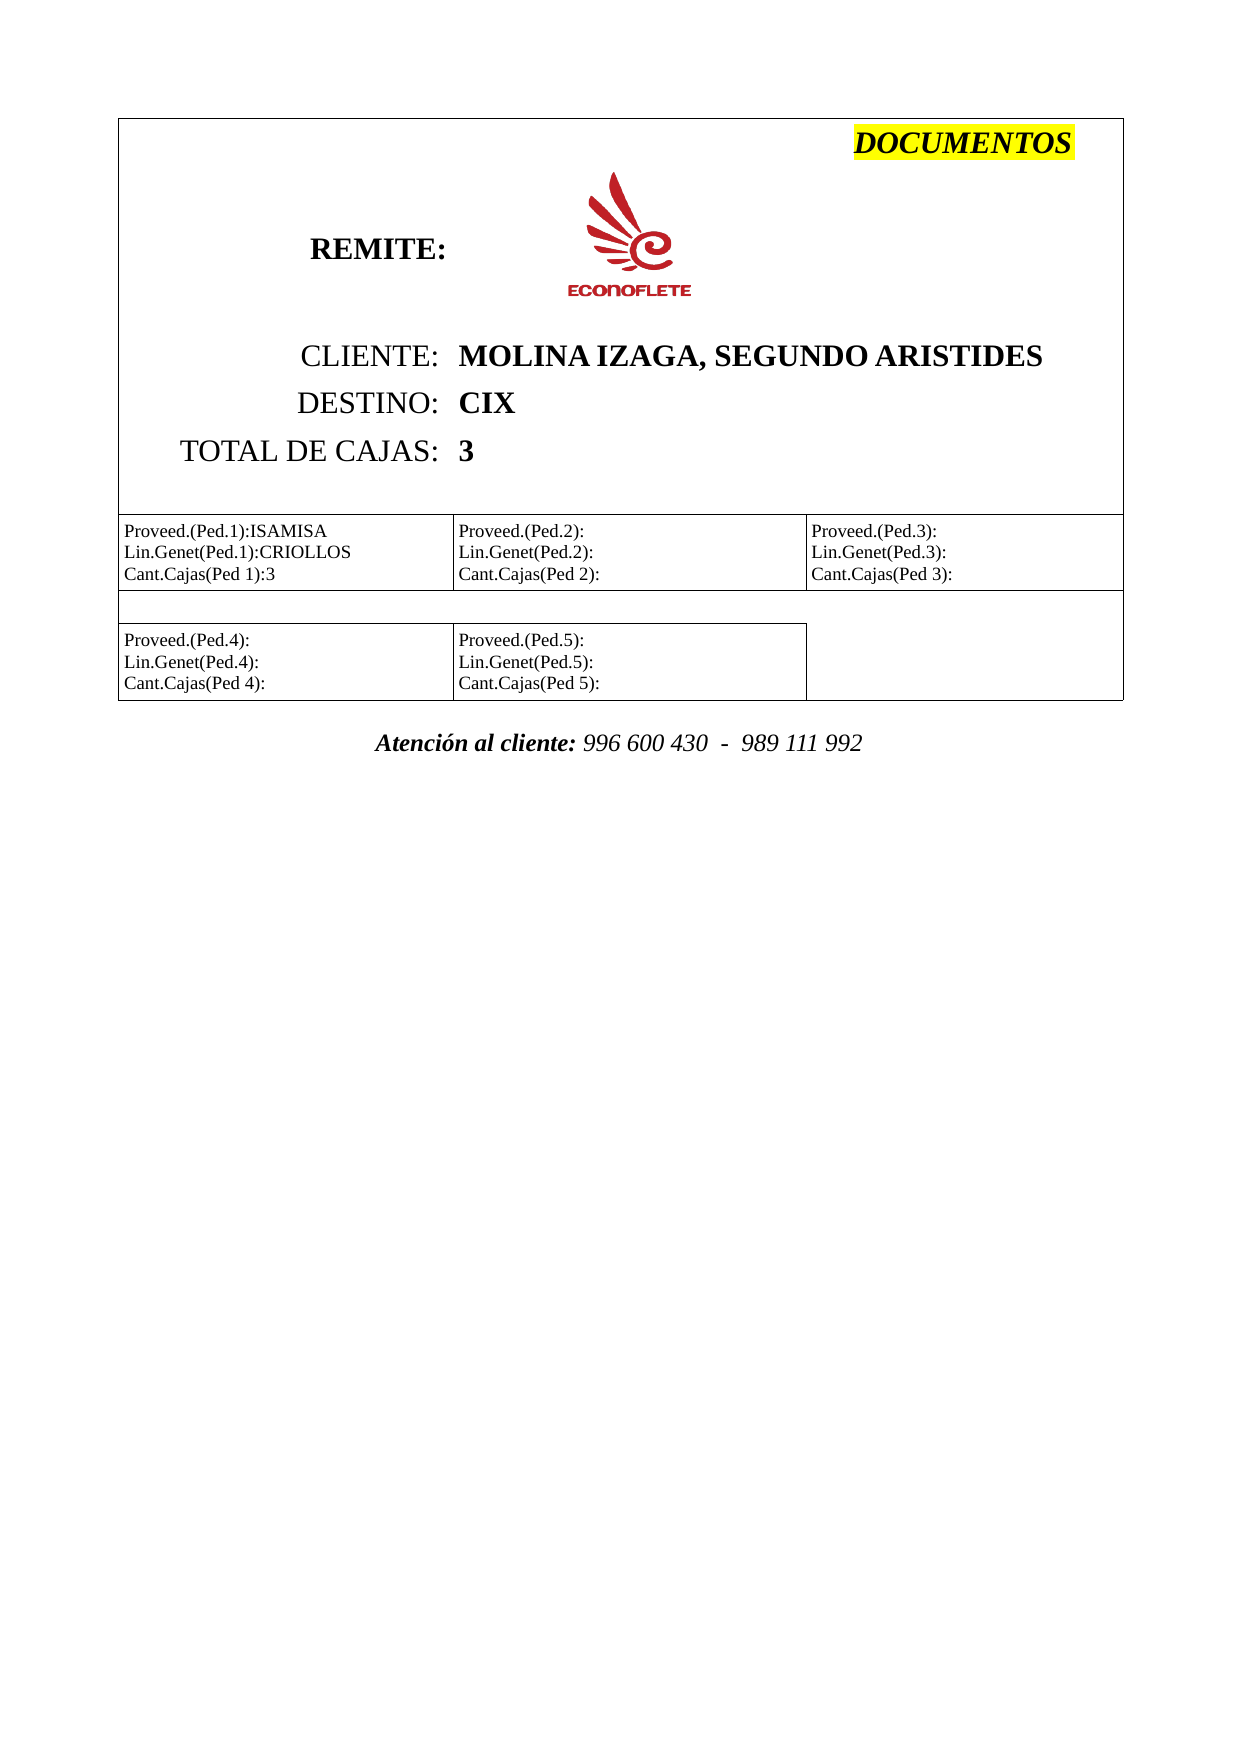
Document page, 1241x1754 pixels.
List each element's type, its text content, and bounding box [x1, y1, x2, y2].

table_cell Proveed.(Ped.3): Lin.Genet(Ped.3): Cant.Cajas(Ped 3): [807, 515, 1123, 590]
table_cell DESTINO: [119, 379, 453, 426]
table_header [119, 119, 453, 166]
table_cell Proveed.(Ped.5): Lin.Genet(Ped.5): Cant.Cajas(Ped 5): [454, 624, 806, 699]
table_cell [806, 379, 1123, 426]
table_cell [807, 623, 1123, 699]
table_cell [453, 474, 806, 514]
table_cell Proveed.(Ped.1):ISAMISA Lin.Genet(Ped.1):CRIOLLOS Cant.Cajas(Ped 1):3 [119, 515, 453, 590]
table_cell CIX [453, 379, 806, 426]
table_cell REMITE: [119, 166, 453, 332]
table_cell [806, 591, 1123, 623]
table_header [453, 119, 806, 166]
text Atención al cliente: 996 600 430 - 989 111 992 [118, 728, 1122, 757]
table_cell [806, 166, 1123, 332]
table_cell MOLINA IZAGA, SEGUNDO ARISTIDES [453, 332, 1123, 379]
table_header DOCUMENTOS [806, 119, 1123, 166]
table_cell [119, 474, 453, 514]
table_cell TOTAL DE CAJAS: [119, 426, 453, 474]
picture [552, 171, 707, 297]
table_cell CLIENTE: [119, 332, 453, 379]
table_cell [119, 591, 453, 623]
table_cell Proveed.(Ped.4): Lin.Genet(Ped.4): Cant.Cajas(Ped 4): [119, 624, 453, 699]
table_cell Proveed.(Ped.2): Lin.Genet(Ped.2): Cant.Cajas(Ped 2): [454, 515, 806, 590]
table_cell 3 [453, 426, 1123, 474]
table_cell [453, 591, 806, 623]
table_cell [806, 474, 1123, 514]
table_cell [453, 166, 806, 332]
